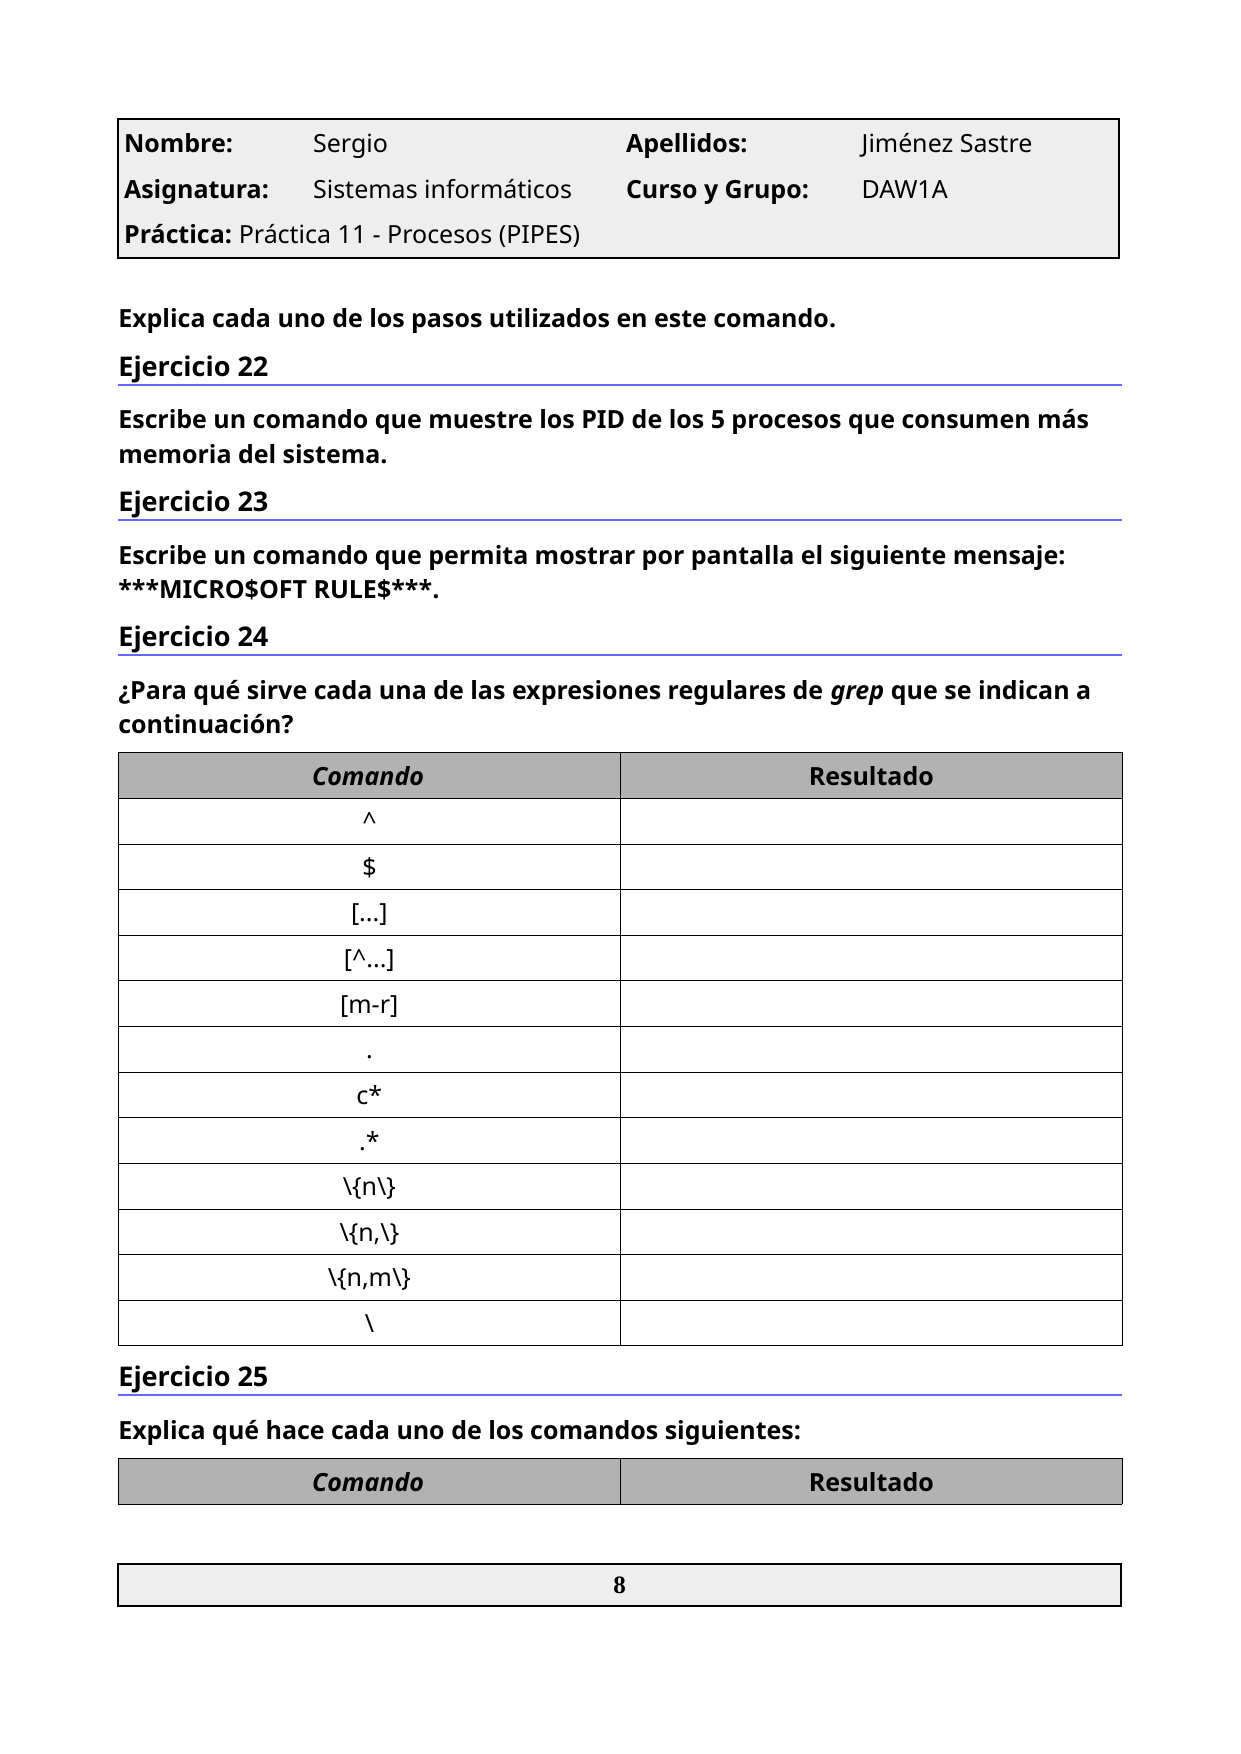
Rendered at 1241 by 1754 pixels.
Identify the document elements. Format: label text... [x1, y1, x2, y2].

table_cell [621, 1164, 1122, 1208]
table_cell \ [119, 1301, 620, 1345]
table_cell [621, 936, 1122, 980]
table_cell [621, 981, 1122, 1026]
text Explica cada uno de los pasos utilizados en este comando. [118, 301, 1122, 335]
table_cell \{n,m\} [119, 1255, 620, 1300]
table_header [118, 521, 1122, 537]
table_header [118, 656, 1122, 672]
table_cell [621, 845, 1122, 889]
table_cell [621, 1073, 1122, 1117]
table_cell $ [119, 845, 620, 889]
text Escribe un comando que muestre los PID de los 5 procesos que consumen más memoria del sistema. [118, 402, 1122, 470]
table_cell \{n,\} [119, 1210, 620, 1254]
table_cell \{n\} [119, 1164, 620, 1208]
table_cell [621, 1255, 1122, 1300]
table_header Comando [119, 1459, 620, 1504]
text Ejercicio 22 [118, 347, 1122, 384]
table_cell [^...] [119, 936, 620, 980]
table_header [118, 386, 1122, 402]
table_header Resultado [621, 753, 1122, 798]
table_cell [621, 799, 1122, 843]
table_header Comando [119, 753, 620, 798]
table_cell [621, 1210, 1122, 1254]
table_header [118, 1396, 1122, 1412]
table_cell [621, 1301, 1122, 1345]
table_cell c* [119, 1073, 620, 1117]
table_cell [m-r] [119, 981, 620, 1026]
table_cell [621, 1118, 1122, 1163]
table_cell .* [119, 1118, 620, 1163]
text Ejercicio 24 [118, 617, 1122, 654]
table_cell [621, 1027, 1122, 1072]
text Escribe un comando que permita mostrar por pantalla el siguiente mensaje: ***MICRO$OFT RULE$***. [118, 537, 1122, 605]
text Ejercicio 25 [118, 1357, 1122, 1394]
table_header Resultado [621, 1459, 1122, 1504]
text Explica qué hace cada uno de los comandos siguientes: [118, 1412, 1122, 1447]
text Ejercicio 23 [118, 482, 1122, 519]
table_cell . [119, 1027, 620, 1072]
table_cell ^ [119, 799, 620, 843]
text ¿Para qué sirve cada una de las expresiones regulares de grep que se indican a continuación? [118, 672, 1122, 741]
table_cell [621, 890, 1122, 935]
table_cell [...] [119, 890, 620, 935]
